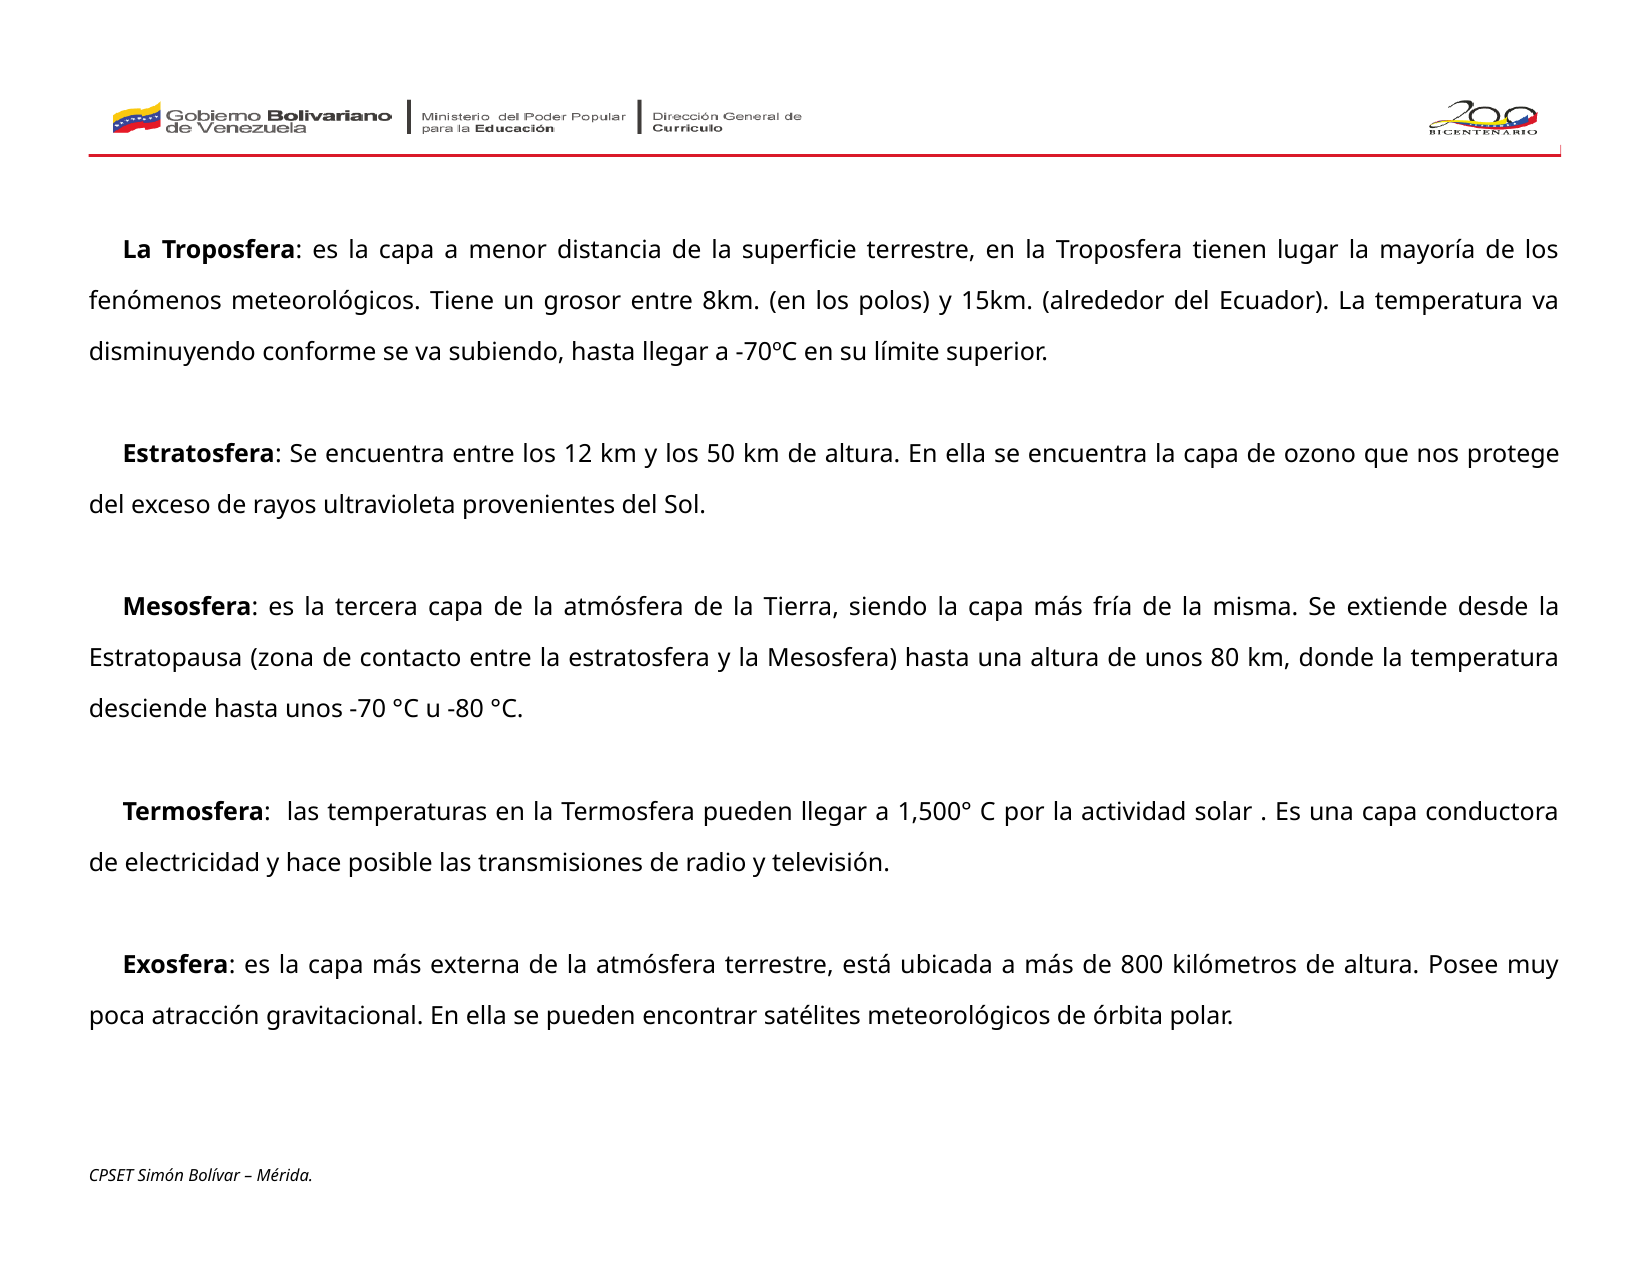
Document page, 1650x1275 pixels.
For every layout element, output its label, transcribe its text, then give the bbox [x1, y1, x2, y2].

text Estratosfera: Se encuentra entre los 12 km y los 50 km de altura. En ella se encuentra la capa de ozono que nos protege del exceso de rayos ultravioleta provenientes del Sol. [88, 436, 1561, 521]
picture [88, 78, 1562, 157]
text La Troposfera: es la capa a menor distancia de la superficie terrestre, en la Troposfera tienen lugar la mayoría de los fenómenos meteorológicos. Tiene un grosor entre 8km. (en los polos) y 15km. (alrededor del Ecuador). La temperatura va disminuyendo conforme se va subiendo, hasta llegar a -70ºC en su límite superior. [88, 232, 1561, 368]
text Mesosfera: es la tercera capa de la atmósfera de la Tierra, siendo la capa más fría de la misma. Se extiende desde la Estratopausa (zona de contacto entre la estratosfera y la Mesosfera) hasta una altura de unos 80 km, donde la temperatura desciende hasta unos -70 °C u -80 °C. [88, 589, 1561, 725]
text Exosfera: es la capa más externa de la atmósfera terrestre, está ubicada a más de 800 kilómetros de altura. Posee muy poca atracción gravitacional. En ella se pueden encontrar satélites meteorológicos de órbita polar. [88, 946, 1561, 1031]
text Termosfera: las temperaturas en la Termosfera pueden llegar a 1,500° C por la actividad solar . Es una capa conductora de electricidad y hace posible las transmisiones de radio y televisión. [88, 793, 1561, 878]
